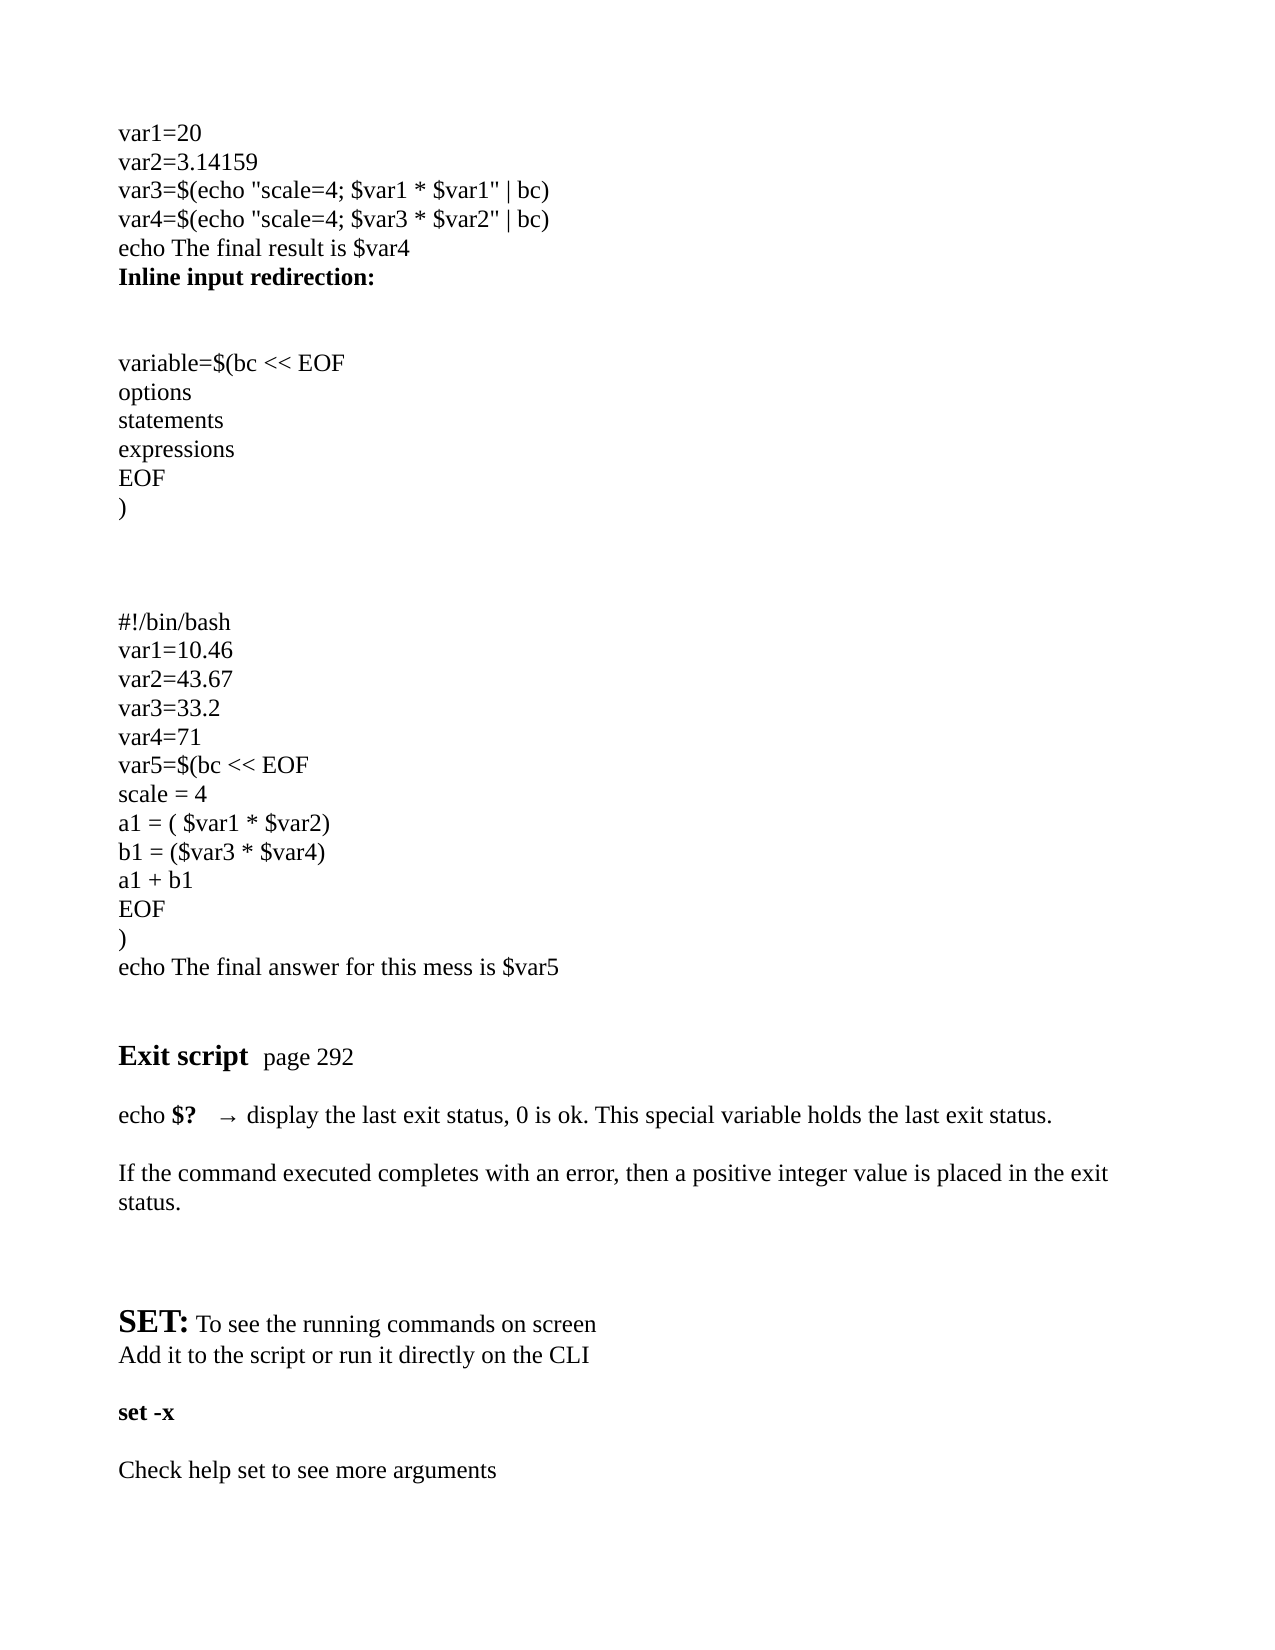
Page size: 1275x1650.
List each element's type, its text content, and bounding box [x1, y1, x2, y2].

text EOF [118, 463, 1157, 492]
text variable=$(bc << EOF [118, 348, 1157, 377]
text var3=33.2 [118, 693, 1157, 722]
text Check help set to see more arguments [118, 1455, 1157, 1484]
text var4=71 [118, 722, 1157, 751]
text expressions [118, 434, 1157, 463]
text options [118, 377, 1157, 406]
text Add it to the script or run it directly on the CLI [118, 1340, 1157, 1369]
text var4=$(echo "scale=4; $var3 * $var2" | bc) [118, 204, 1157, 233]
text var2=3.14159 [118, 147, 1157, 176]
text Exit script page 292 [118, 1038, 1157, 1072]
text var3=$(echo "scale=4; $var1 * $var1" | bc) [118, 176, 1157, 204]
text echo The final result is $var4 [118, 233, 1157, 262]
text echo $? → display the last exit status, 0 is ok. This special variable holds the last exit status. [118, 1100, 1157, 1129]
text SET: To see the running commands on screen [118, 1302, 1157, 1340]
text var1=20 [118, 118, 1157, 147]
text echo The final answer for this mess is $var5 [118, 952, 1157, 981]
text Inline input redirection: [118, 262, 1157, 291]
text a1 + b1 [118, 866, 1157, 894]
text var5=$(bc << EOF [118, 751, 1157, 779]
text ) [118, 492, 1157, 521]
text #!/bin/bash [118, 607, 1157, 636]
text b1 = ($var3 * $var4) [118, 837, 1157, 866]
text set -x [118, 1397, 1157, 1426]
text var2=43.67 [118, 664, 1157, 693]
text scale = 4 [118, 779, 1157, 808]
text EOF [118, 894, 1157, 923]
text If the command executed completes with an error, then a positive integer value is placed in the exit status. [118, 1158, 1157, 1215]
text var1=10.46 [118, 636, 1157, 664]
text a1 = ( $var1 * $var2) [118, 808, 1157, 837]
text ) [118, 923, 1157, 952]
text statements [118, 406, 1157, 434]
